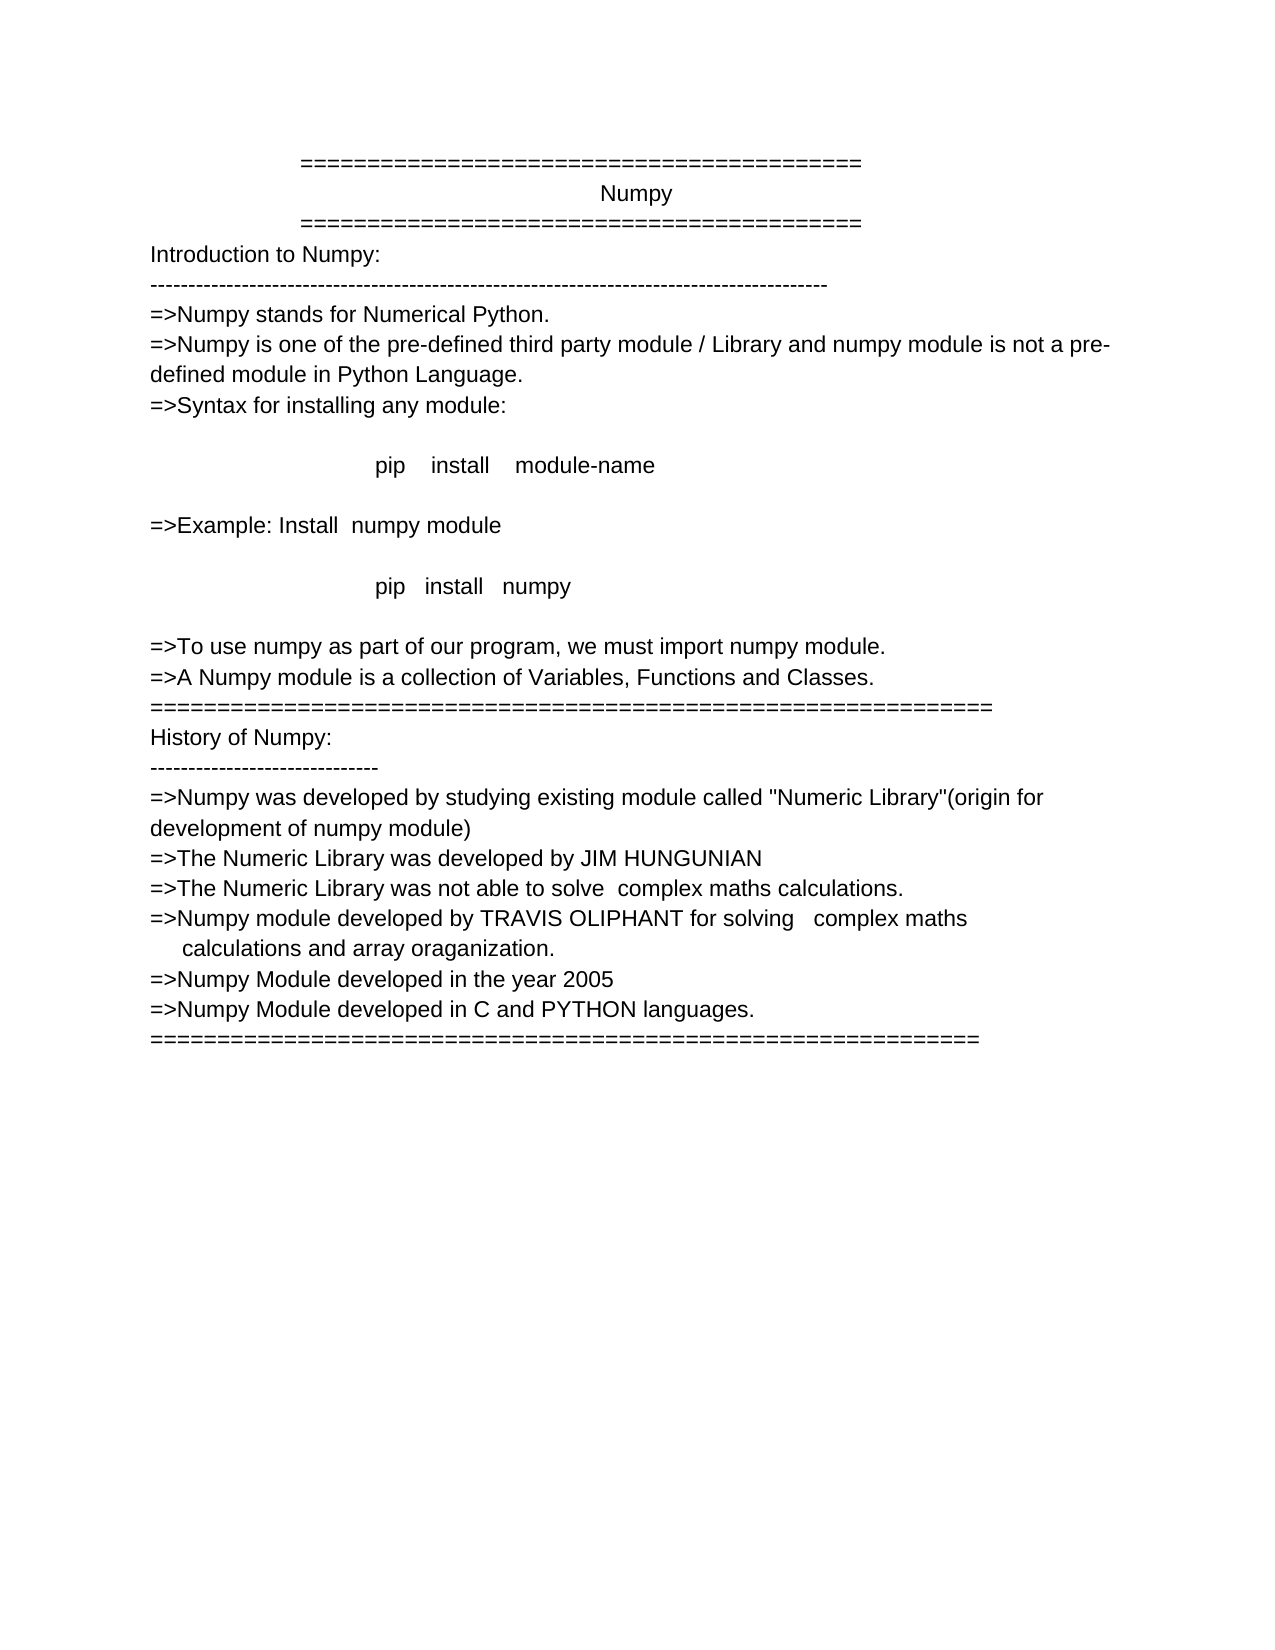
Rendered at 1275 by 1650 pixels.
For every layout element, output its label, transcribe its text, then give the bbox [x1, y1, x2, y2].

text History of Numpy: [150, 724, 1125, 750]
text ========================================== [150, 210, 1125, 237]
text =>Numpy was developed by studying existing module called "Numeric Library"(origin for development of numpy module) [150, 784, 1125, 841]
text =>Example: Install numpy module [150, 512, 1125, 539]
text Numpy [150, 180, 1125, 207]
text =>The Numeric Library was not able to solve complex maths calculations. [150, 875, 1125, 901]
text =>Numpy Module developed in C and PYTHON languages. [150, 996, 1125, 1022]
text Introduction to Numpy: [150, 241, 1125, 267]
text =>Numpy Module developed in the year 2005 [150, 966, 1125, 992]
text ========================================== [150, 150, 1125, 176]
text =>The Numeric Library was developed by JIM HUNGUNIAN [150, 845, 1125, 871]
text pip install module-name [150, 452, 1125, 478]
text =>Syntax for installing any module: [150, 392, 1125, 418]
text ------------------------------ [150, 754, 1125, 781]
text ----------------------------------------------------------------------------------------- [150, 271, 1125, 297]
text ============================================================== [150, 1026, 1125, 1052]
text =>A Numpy module is a collection of Variables, Functions and Classes. [150, 663, 1125, 690]
text =============================================================== [150, 694, 1125, 720]
text =>To use numpy as part of our program, we must import numpy module. [150, 633, 1125, 660]
text =>Numpy stands for Numerical Python. [150, 301, 1125, 327]
text pip install numpy [150, 573, 1125, 599]
text =>Numpy module developed by TRAVIS OLIPHANT for solving complex maths [150, 905, 1125, 932]
text =>Numpy is one of the pre-defined third party module / Library and numpy module is not a pre-defined module in Python Language. [150, 331, 1125, 388]
text calculations and array oraganization. [150, 935, 1125, 962]
